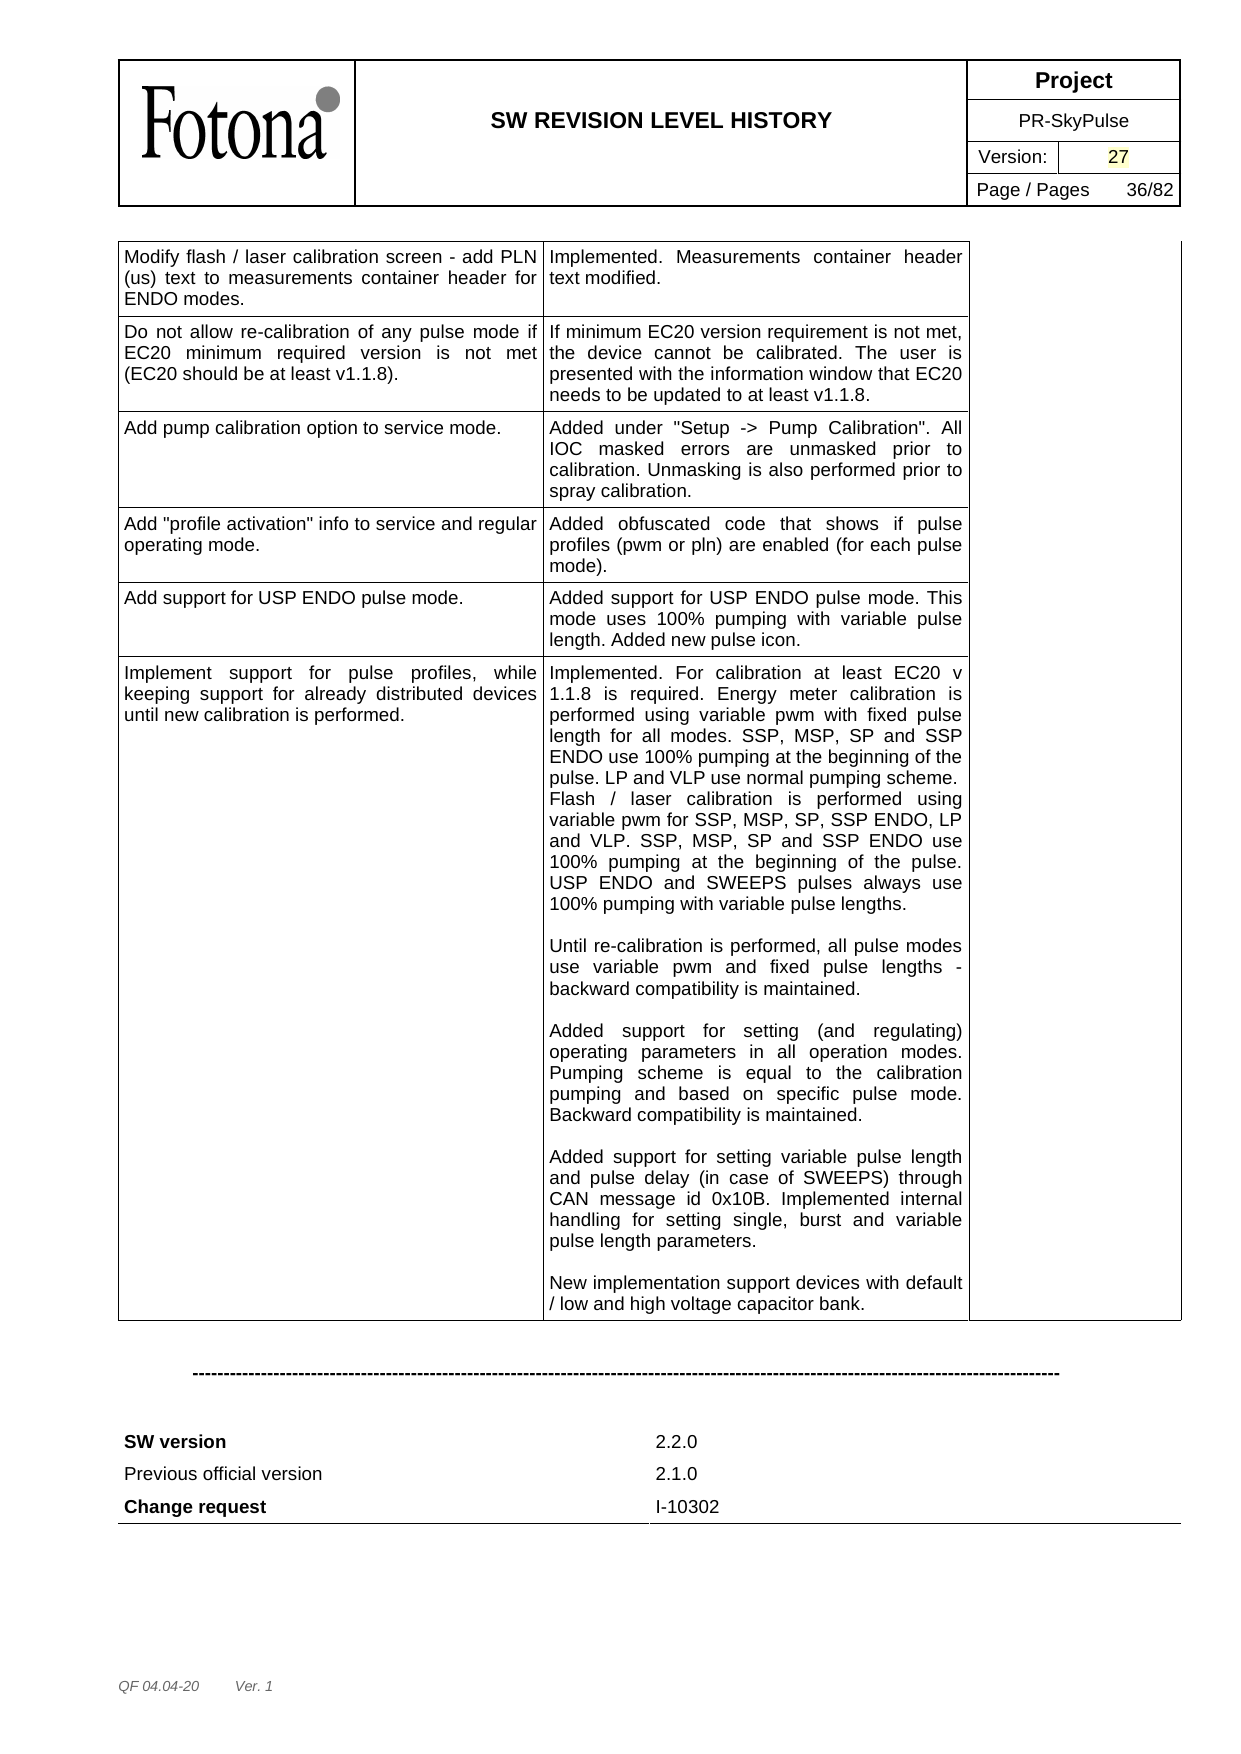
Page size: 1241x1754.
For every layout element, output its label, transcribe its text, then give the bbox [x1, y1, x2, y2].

table_cell Previous official version [118, 1458, 649, 1491]
table_cell Implemented. For calibration at least EC20 v 1.1.8 is required. Energy meter calibration is performed using variable pwm with fixed pulse length for all modes. SSP, MSP, SP and SSP ENDO use 100% pumping at the beginning of the pulse. LP and VLP use normal pumping scheme. Flash / laser calibration is performed using variable pwm for SSP, MSP, SP, SSP ENDO, LP and VLP. SSP, MSP, SP and SSP ENDO use 100% pumping at the beginning of the pulse. USP ENDO and SWEEPS pulses always use 100% pumping with variable pulse lengths. Until re-calibration is performed, all pulse modes use variable pwm and fixed pulse lengths - backward compatibility is maintained. Added support for setting (and regulating) operating parameters in all operation modes. Pumping scheme is equal to the calibration pumping and based on specific pulse mode. Backward compatibility is maintained. Added support for setting variable pulse length and pulse delay (in case of SWEEPS) through CAN message id 0x10B. Implemented internal handling for setting single, burst and variable pulse length parameters. New implementation support devices with default / low and high voltage capacitor bank. [544, 657, 968, 1320]
text ------------------------------------------------------------------------------------------------------------------------------------------- [118, 1362, 1163, 1383]
table_cell Add support for USP ENDO pulse mode. [119, 583, 543, 656]
table_cell If minimum EC20 version requirement is not met, the device cannot be calibrated. The user is presented with the information window that EC20 needs to be updated to at least v1.1.8. [544, 317, 968, 411]
table_cell Added under "Setup -> Pump Calibration". All IOC masked errors are unmasked prior to calibration. Unmasking is also performed prior to spray calibration. [544, 412, 968, 507]
table_cell Modify flash / laser calibration screen - add PLN (us) text to measurements container header for ENDO modes. [119, 242, 543, 316]
table_cell I-10302 [650, 1491, 1181, 1523]
table_cell Added obfuscated code that shows if pulse profiles (pwm or pln) are enabled (for each pulse mode). [544, 508, 968, 582]
table_header SW version [118, 1426, 649, 1458]
table_header 2.2.0 [650, 1426, 1181, 1458]
table_cell [970, 241, 1181, 1320]
table_cell Implement support for pulse profiles, while keeping support for already distributed devices until new calibration is performed. [119, 657, 543, 1320]
table_cell Implemented. Measurements container header text modified. [544, 242, 968, 316]
table_cell Change request [118, 1491, 649, 1523]
table_cell Add pump calibration option to service mode. [119, 412, 543, 507]
table_cell Do not allow re-calibration of any pulse mode if EC20 minimum required version is not met (EC20 should be at least v1.1.8). [119, 317, 543, 411]
table_cell Added support for USP ENDO pulse mode. This mode uses 100% pumping with variable pulse length. Added new pulse icon. [544, 583, 968, 656]
table_cell Add "profile activation" info to service and regular operating mode. [119, 508, 543, 582]
table_cell 2.1.0 [650, 1458, 1181, 1491]
